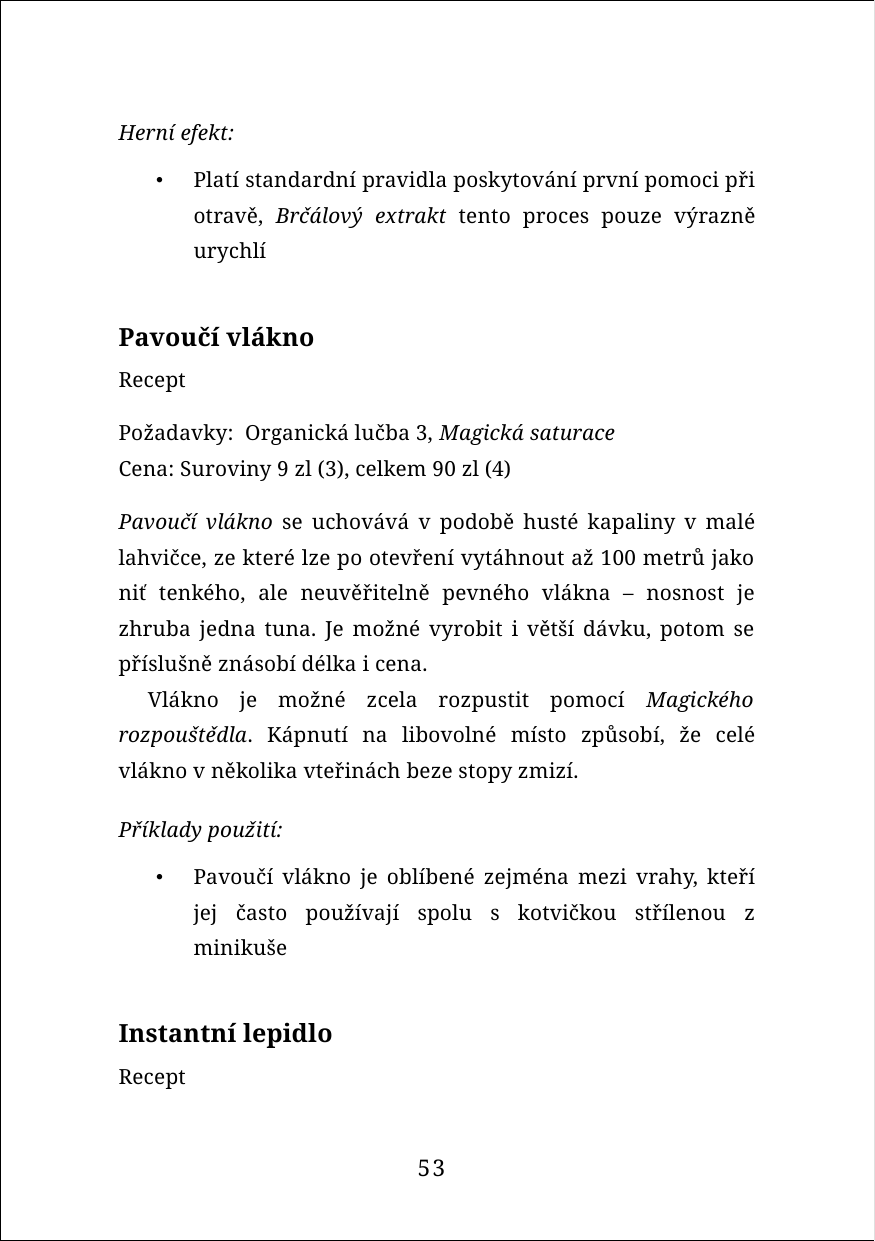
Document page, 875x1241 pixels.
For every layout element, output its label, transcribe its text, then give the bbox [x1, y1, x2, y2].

text Recept [118, 1062, 756, 1090]
subtitle Pavoučí vlákno [118, 319, 756, 353]
subtitle Instantní lepidlo [118, 1016, 756, 1050]
list Platí standardní pravidla poskytování první pomoci při otravě, Brčálový extrakt tento proces pouze výrazně urychlí [156, 166, 756, 265]
text Herní efekt: [118, 118, 756, 147]
text Příklady použití: [118, 815, 756, 843]
text Pavoučí vlákno se uchovává v podobě husté kapaliny v malé lahvičce, ze které lze po otevření vytáhnout až 100 metrů jako niť tenkého, ale neuvěřitelně pevného vlákna – nosnost je zhruba jedna tuna. Je možné vyrobit i větší dávku, potom se příslušně znásobí délka i cena. Vlákno je možné zcela rozpustit pomocí Magického rozpouštědla. Kápnutí na libovolné místo způsobí, že celé vlákno v několika vteřinách beze stopy zmizí. [118, 507, 756, 784]
list Pavoučí vlákno je oblíbené zejména mezi vrahy, kteří jej často používají spolu s kotvičkou střílenou z minikuše [156, 862, 756, 962]
text Recept [118, 365, 756, 394]
text Požadavky: Organická lučba 3, Magická saturace Cena: Suroviny 9 zl (3), celkem 90 zl (4) [118, 418, 756, 482]
